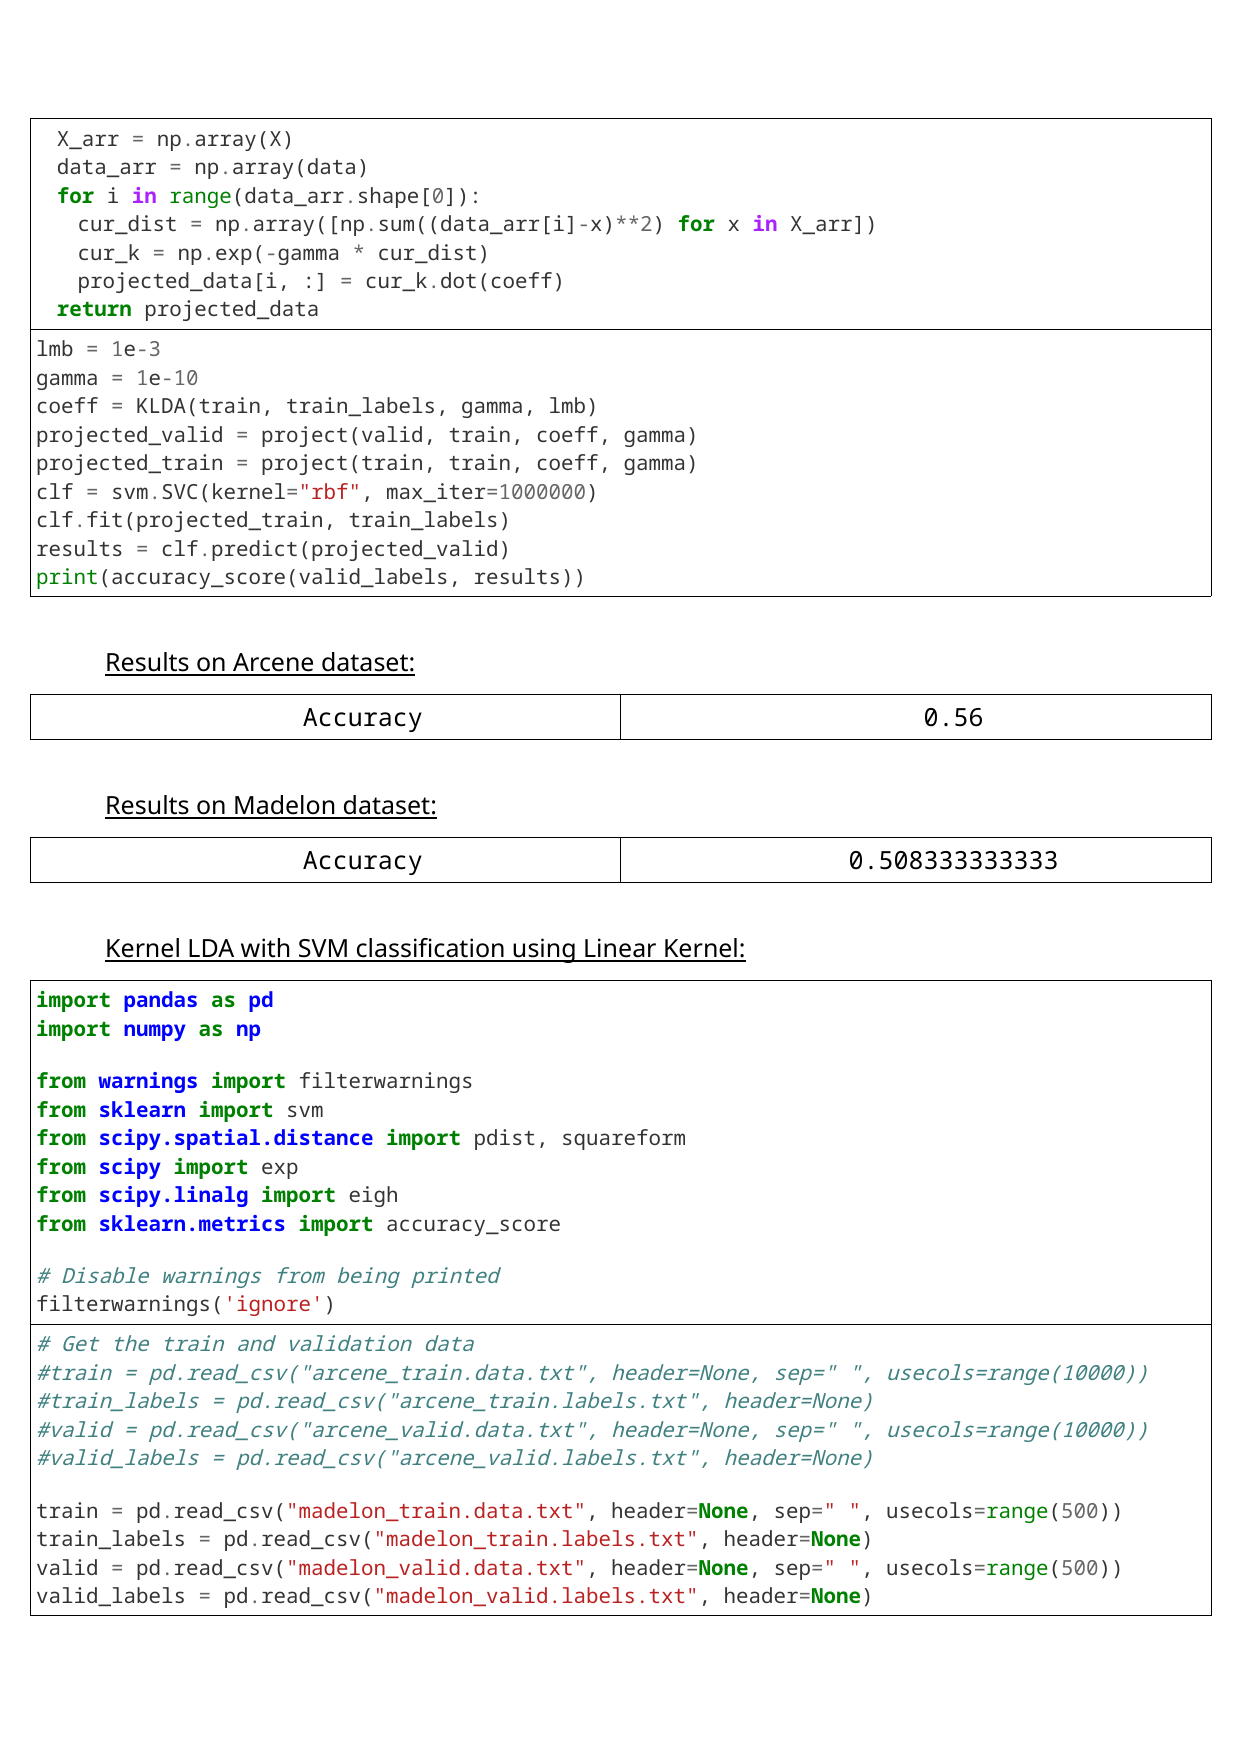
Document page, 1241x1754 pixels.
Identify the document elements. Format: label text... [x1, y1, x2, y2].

table_header import pandas as pd import numpy as np from warnings import filterwarnings from sklearn import svm from scipy.spatial.distance import pdist, squareform from scipy import exp from scipy.linalg import eigh from sklearn.metrics import accuracy_score # Disable warnings from being printed filterwarnings('ignore') [31, 981, 1211, 1324]
list Kernel LDA with SVM classification using Linear Kernel: [67, 931, 1211, 965]
table_cell # Get the train and validation data #train = pd.read_csv("arcene_train.data.txt", header=None, sep=" ", usecols=range(10000)) #train_labels = pd.read_csv("arcene_train.labels.txt", header=None) #valid = pd.read_csv("arcene_valid.data.txt", header=None, sep=" ", usecols=range(10000)) #valid_labels = pd.read_csv("arcene_valid.labels.txt", header=None) train = pd.read_csv("madelon_train.data.txt", header=None, sep=" ", usecols=range(500)) train_labels = pd.read_csv("madelon_train.labels.txt", header=None) valid = pd.read_csv("madelon_valid.data.txt", header=None, sep=" ", usecols=range(500)) valid_labels = pd.read_csv("madelon_valid.labels.txt", header=None) [31, 1325, 1211, 1615]
table_header 0.56 [621, 695, 1211, 739]
table_cell X_arr = np.array(X) data_arr = np.array(data) for i in range(data_arr.shape[0]): cur_dist = np.array([np.sum((data_arr[i]-x)**2) for x in X_arr]) cur_k = np.exp(-gamma * cur_dist) projected_data[i, :] = cur_k.dot(coeff) return projected_data [31, 119, 1211, 329]
table_header 0.508333333333 [621, 838, 1211, 882]
table_header Accuracy [31, 695, 620, 739]
list Results on Arcene dataset: [67, 645, 1211, 679]
list Results on Madelon dataset: [67, 788, 1211, 822]
table_header Accuracy [31, 838, 620, 882]
table_cell lmb = 1e-3 gamma = 1e-10 coeff = KLDA(train, train_labels, gamma, lmb) projected_valid = project(valid, train, coeff, gamma) projected_train = project(train, train, coeff, gamma) clf = svm.SVC(kernel="rbf", max_iter=1000000) clf.fit(projected_train, train_labels) results = clf.predict(projected_valid) print(accuracy_score(valid_labels, results)) [31, 330, 1211, 596]
